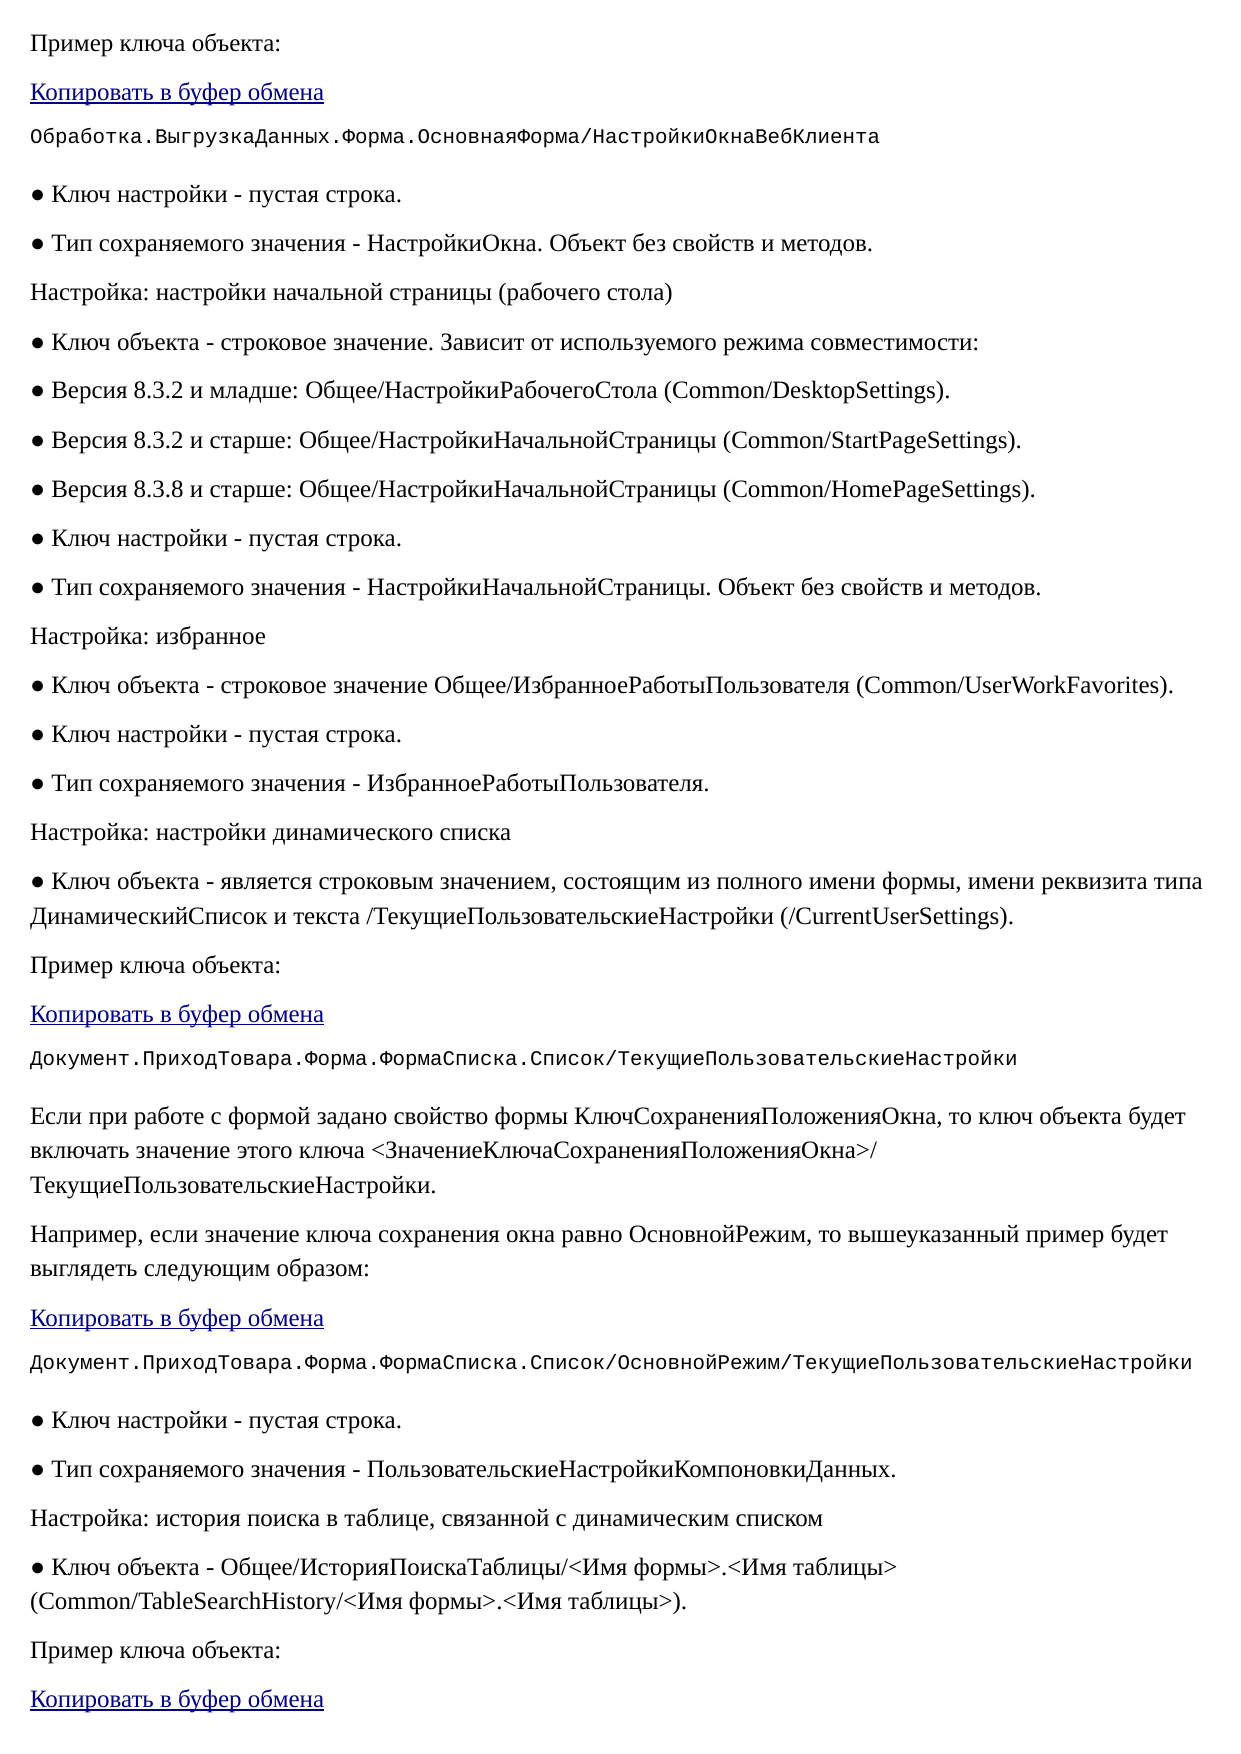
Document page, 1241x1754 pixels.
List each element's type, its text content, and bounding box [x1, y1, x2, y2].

text ● Версия 8.3.8 и старше: Общее/НастройкиНачальнойСтраницы (Common/HomePageSettings). [30, 474, 1211, 502]
text ● Ключ настройки ‑ пустая строка. [30, 1405, 1211, 1433]
text Настройка: избранное [30, 621, 1211, 650]
text ● Ключ настройки ‑ пустая строка. [30, 719, 1211, 748]
text Пример ключа объекта: [30, 1636, 1211, 1664]
text Если при работе с формой задано свойство формы КлючСохраненияПоложенияОкна, то ключ объекта будет включать значение этого ключа <ЗначениеКлючаСохраненияПоложенияОкна>/ ТекущиеПользовательскиеНастройки. [30, 1101, 1211, 1199]
text ● Версия 8.3.2 и старше: Общее/НастройкиНачальнойСтраницы (Common/StartPageSettings). [30, 425, 1211, 453]
text ● Версия 8.3.2 и младше: Общее/НастройкиРабочегоСтола (Common/DesktopSettings). [30, 376, 1211, 404]
text Документ.ПриходТовара.Форма.ФормаСписка.Список/ТекущиеПользовательскиеНастройки [30, 1048, 1211, 1072]
text Копировать в буфер обмена [30, 1303, 1211, 1331]
text ● Ключ объекта ‑ строковое значение Общее/ИзбранноеРаботыПользователя (Common/UserWorkFavorites). [30, 670, 1211, 699]
text ● Ключ настройки ‑ пустая строка. [30, 179, 1211, 208]
text Копировать в буфер обмена [30, 1684, 1211, 1713]
text Настройка: настройки динамического списка [30, 817, 1211, 846]
text ● Тип сохраняемого значения ‑ ИзбранноеРаботыПользователя. [30, 768, 1211, 797]
text Настройка: история поиска в таблице, связанной с динамическим списком [30, 1503, 1211, 1532]
text Пример ключа объекта: [30, 28, 1211, 57]
text ● Ключ объекта ‑ строковое значение. Зависит от используемого режима совместимости: [30, 327, 1211, 355]
text Настройка: настройки начальной страницы (рабочего стола) [30, 277, 1211, 306]
text ● Тип сохраняемого значения ‑ ПользовательскиеНастройкиКомпоновкиДанных. [30, 1454, 1211, 1483]
text Например, если значение ключа сохранения окна равно ОсновнойРежим, то вышеуказанный пример будет выглядеть следующим образом: [30, 1219, 1211, 1282]
text ● Ключ настройки ‑ пустая строка. [30, 523, 1211, 552]
text Копировать в буфер обмена [30, 77, 1211, 106]
text Пример ключа объекта: [30, 950, 1211, 978]
text Копировать в буфер обмена [30, 999, 1211, 1028]
text ● Ключ объекта ‑ является строковым значением, состоящим из полного имени формы, имени реквизита типа ДинамическийСписок и текста /ТекущиеПользовательскиеНастройки (/CurrentUserSettings). [30, 866, 1211, 929]
text ● Тип сохраняемого значения ‑ НастройкиНачальнойСтраницы. Объект без свойств и методов. [30, 572, 1211, 601]
text ● Ключ объекта ‑ Общее/ИсторияПоискаТаблицы/<Имя формы>.<Имя таблицы> (Common/TableSearchHistory/<Имя формы>.<Имя таблицы>). [30, 1552, 1211, 1615]
text Документ.ПриходТовара.Форма.ФормаСписка.Список/ОсновнойРежим/ТекущиеПользовательскиеНастройки [30, 1352, 1211, 1375]
text Обработка.ВыгрузкаДанных.Форма.ОсновнаяФорма/НастройкиОкнаВебКлиента [30, 126, 1211, 150]
text ● Тип сохраняемого значения ‑ НастройкиОкна. Объект без свойств и методов. [30, 228, 1211, 257]
